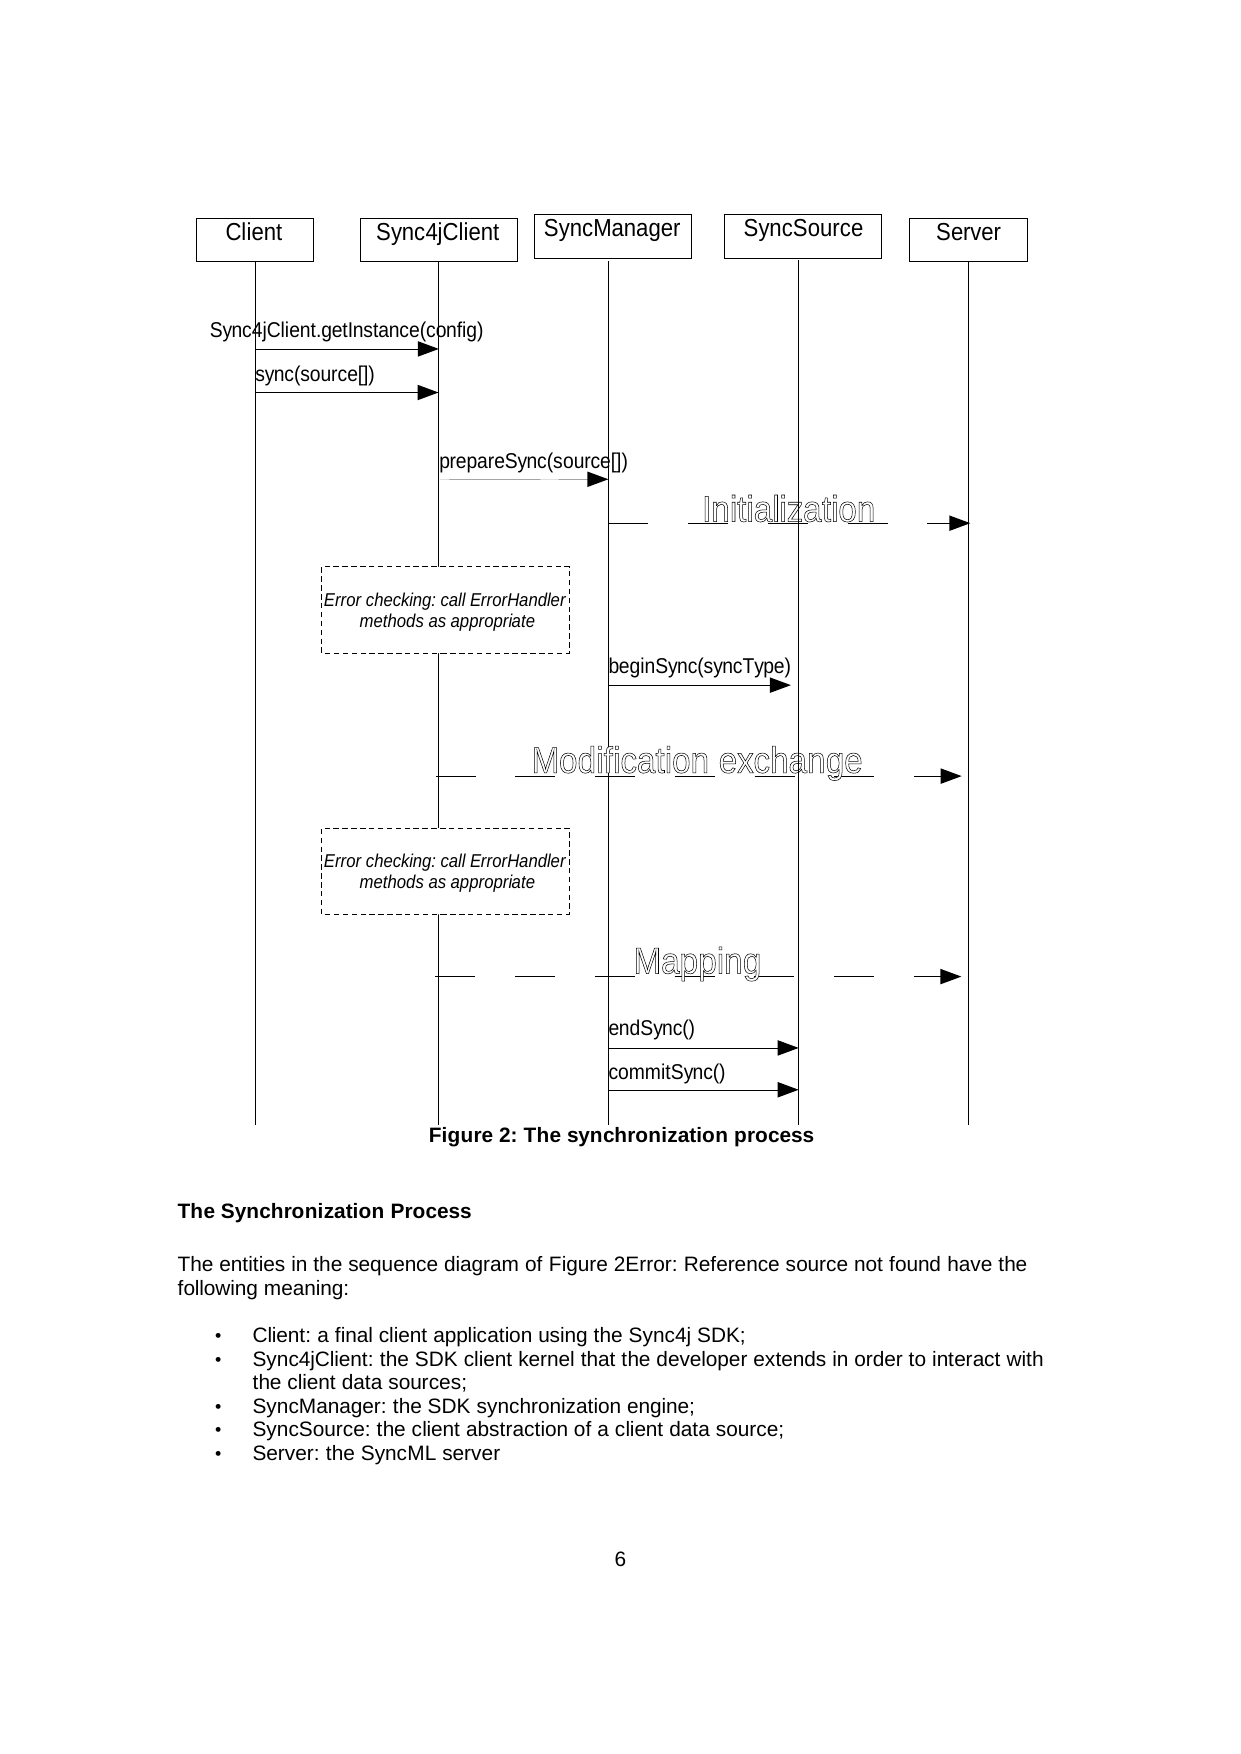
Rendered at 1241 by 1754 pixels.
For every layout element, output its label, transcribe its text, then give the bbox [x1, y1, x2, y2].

list Server: the SyncML server [215, 1441, 1063, 1465]
list Sync4jClient: the SDK client kernel that the developer extends in order to interact with the client data sources; [215, 1347, 1063, 1394]
text The entities in the sequence diagram of Figure 2 have the following meaning: [177, 1253, 1063, 1300]
list Client: a final client application using the Sync4j SDK; [215, 1323, 1063, 1347]
list SyncManager: the SDK synchronization engine; [215, 1394, 1063, 1418]
list SyncSource: the client abstraction of a client data source; [215, 1418, 1063, 1441]
subtitle The Synchronization Process [177, 177, 1064, 1223]
text Figure 2: The synchronization process [178, 202, 1064, 1147]
